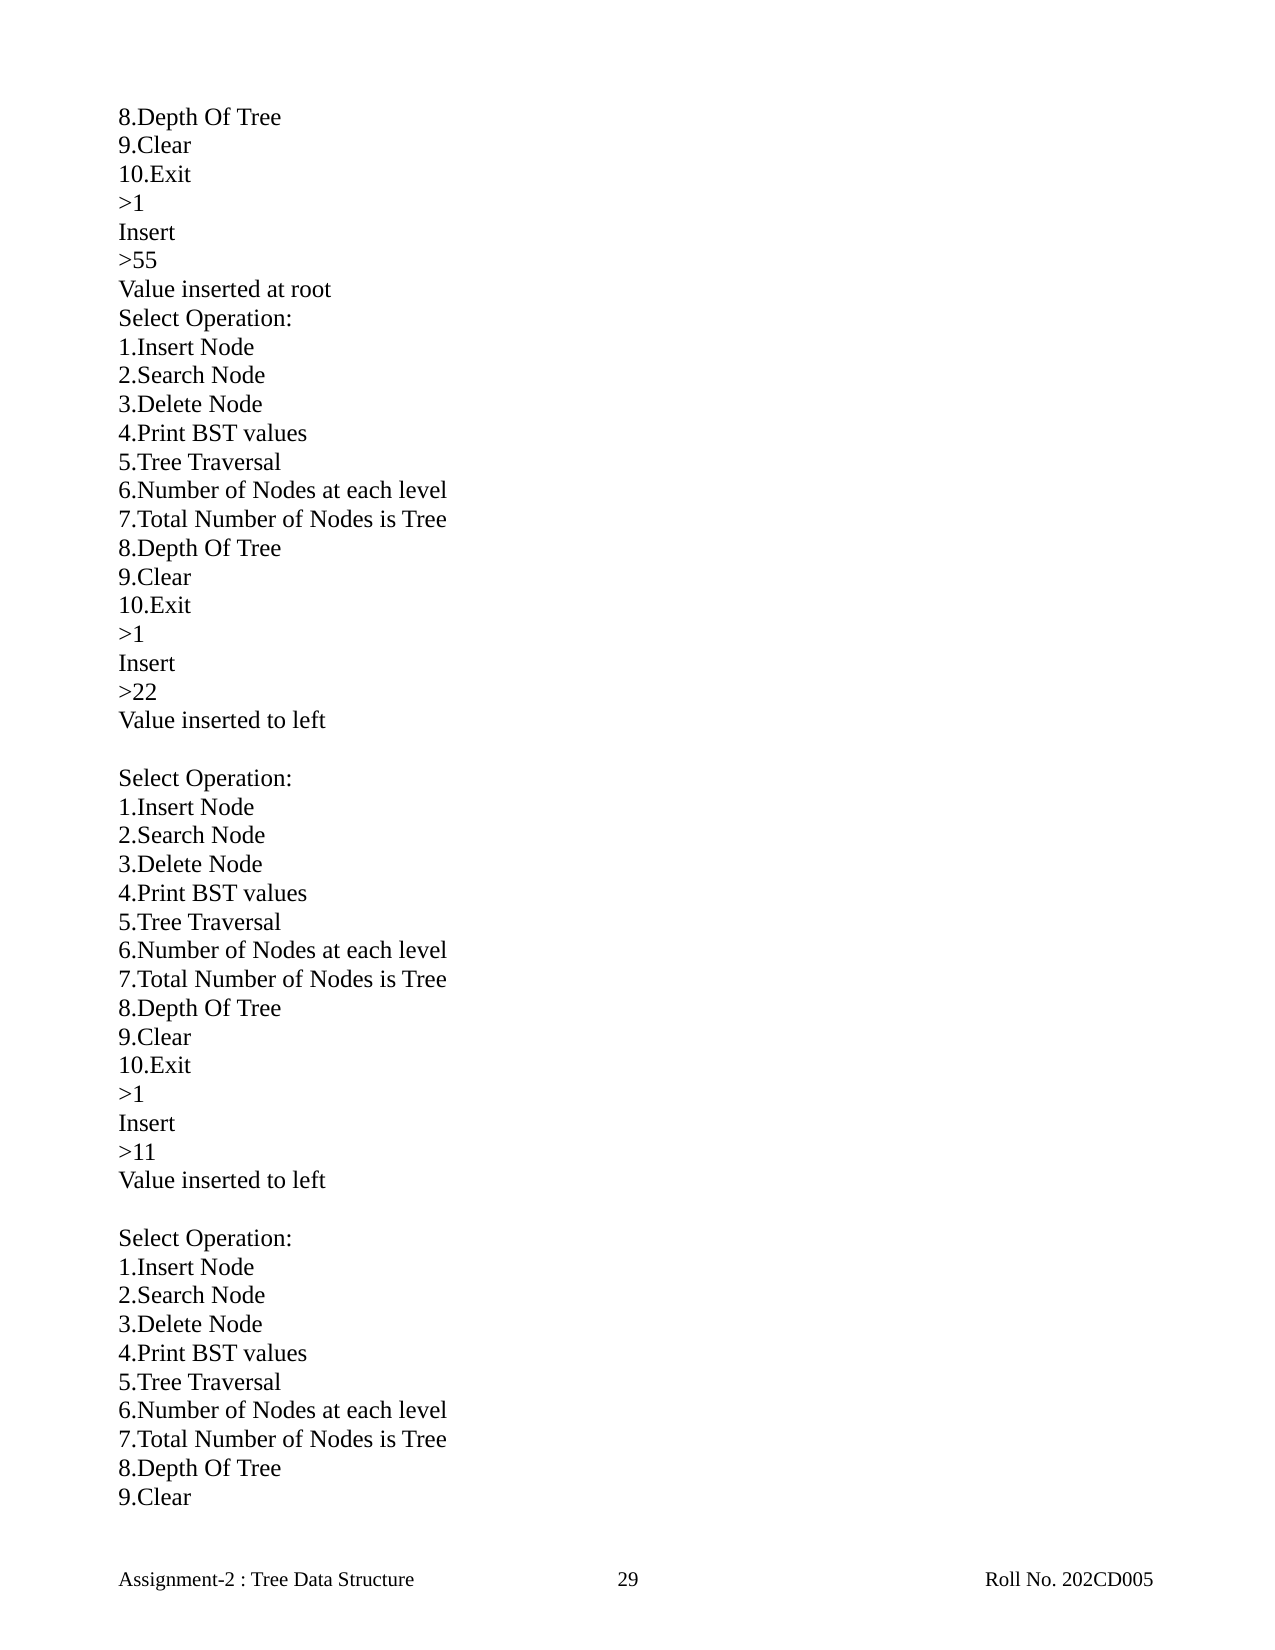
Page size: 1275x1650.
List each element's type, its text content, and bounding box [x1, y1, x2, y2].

text Select Operation: [118, 763, 1157, 792]
text >1 [118, 619, 1157, 648]
text 7.Total Number of Nodes is Tree [118, 1424, 1157, 1453]
text 1.Insert Node [118, 332, 1157, 360]
text Value inserted to left [118, 705, 1157, 734]
text 2.Search Node [118, 1280, 1157, 1309]
text 7.Total Number of Nodes is Tree [118, 964, 1157, 993]
text 9.Clear [118, 562, 1157, 590]
text 5.Tree Traversal [118, 907, 1157, 935]
text 7.Total Number of Nodes is Tree [118, 504, 1157, 533]
text 10.Exit [118, 159, 1157, 188]
text 10.Exit [118, 1050, 1157, 1079]
text 3.Delete Node [118, 1309, 1157, 1338]
text 2.Search Node [118, 820, 1157, 849]
text 9.Clear [118, 1482, 1157, 1510]
text Insert [118, 217, 1157, 245]
text 8.Depth Of Tree [118, 533, 1157, 562]
text 6.Number of Nodes at each level [118, 935, 1157, 964]
text Select Operation: [118, 1223, 1157, 1252]
text 2.Search Node [118, 360, 1157, 389]
text 6.Number of Nodes at each level [118, 475, 1157, 504]
text >1 [118, 1079, 1157, 1108]
text 10.Exit [118, 590, 1157, 619]
text 9.Clear [118, 130, 1157, 159]
text >55 [118, 245, 1157, 274]
text 3.Delete Node [118, 849, 1157, 878]
text >22 [118, 677, 1157, 705]
text 8.Depth Of Tree [118, 102, 1157, 130]
text 8.Depth Of Tree [118, 993, 1157, 1022]
text 6.Number of Nodes at each level [118, 1395, 1157, 1424]
text >1 [118, 188, 1157, 217]
text Insert [118, 1108, 1157, 1137]
text 1.Insert Node [118, 792, 1157, 820]
text 8.Depth Of Tree [118, 1453, 1157, 1482]
text 1.Insert Node [118, 1252, 1157, 1280]
text Select Operation: [118, 303, 1157, 332]
text 9.Clear [118, 1022, 1157, 1050]
text 4.Print BST values [118, 418, 1157, 447]
text 4.Print BST values [118, 878, 1157, 907]
text Insert [118, 648, 1157, 677]
text >11 [118, 1137, 1157, 1165]
text 4.Print BST values [118, 1338, 1157, 1367]
text 3.Delete Node [118, 389, 1157, 418]
text 5.Tree Traversal [118, 1367, 1157, 1395]
text Value inserted at root [118, 274, 1157, 303]
text Value inserted to left [118, 1165, 1157, 1194]
text 5.Tree Traversal [118, 447, 1157, 475]
